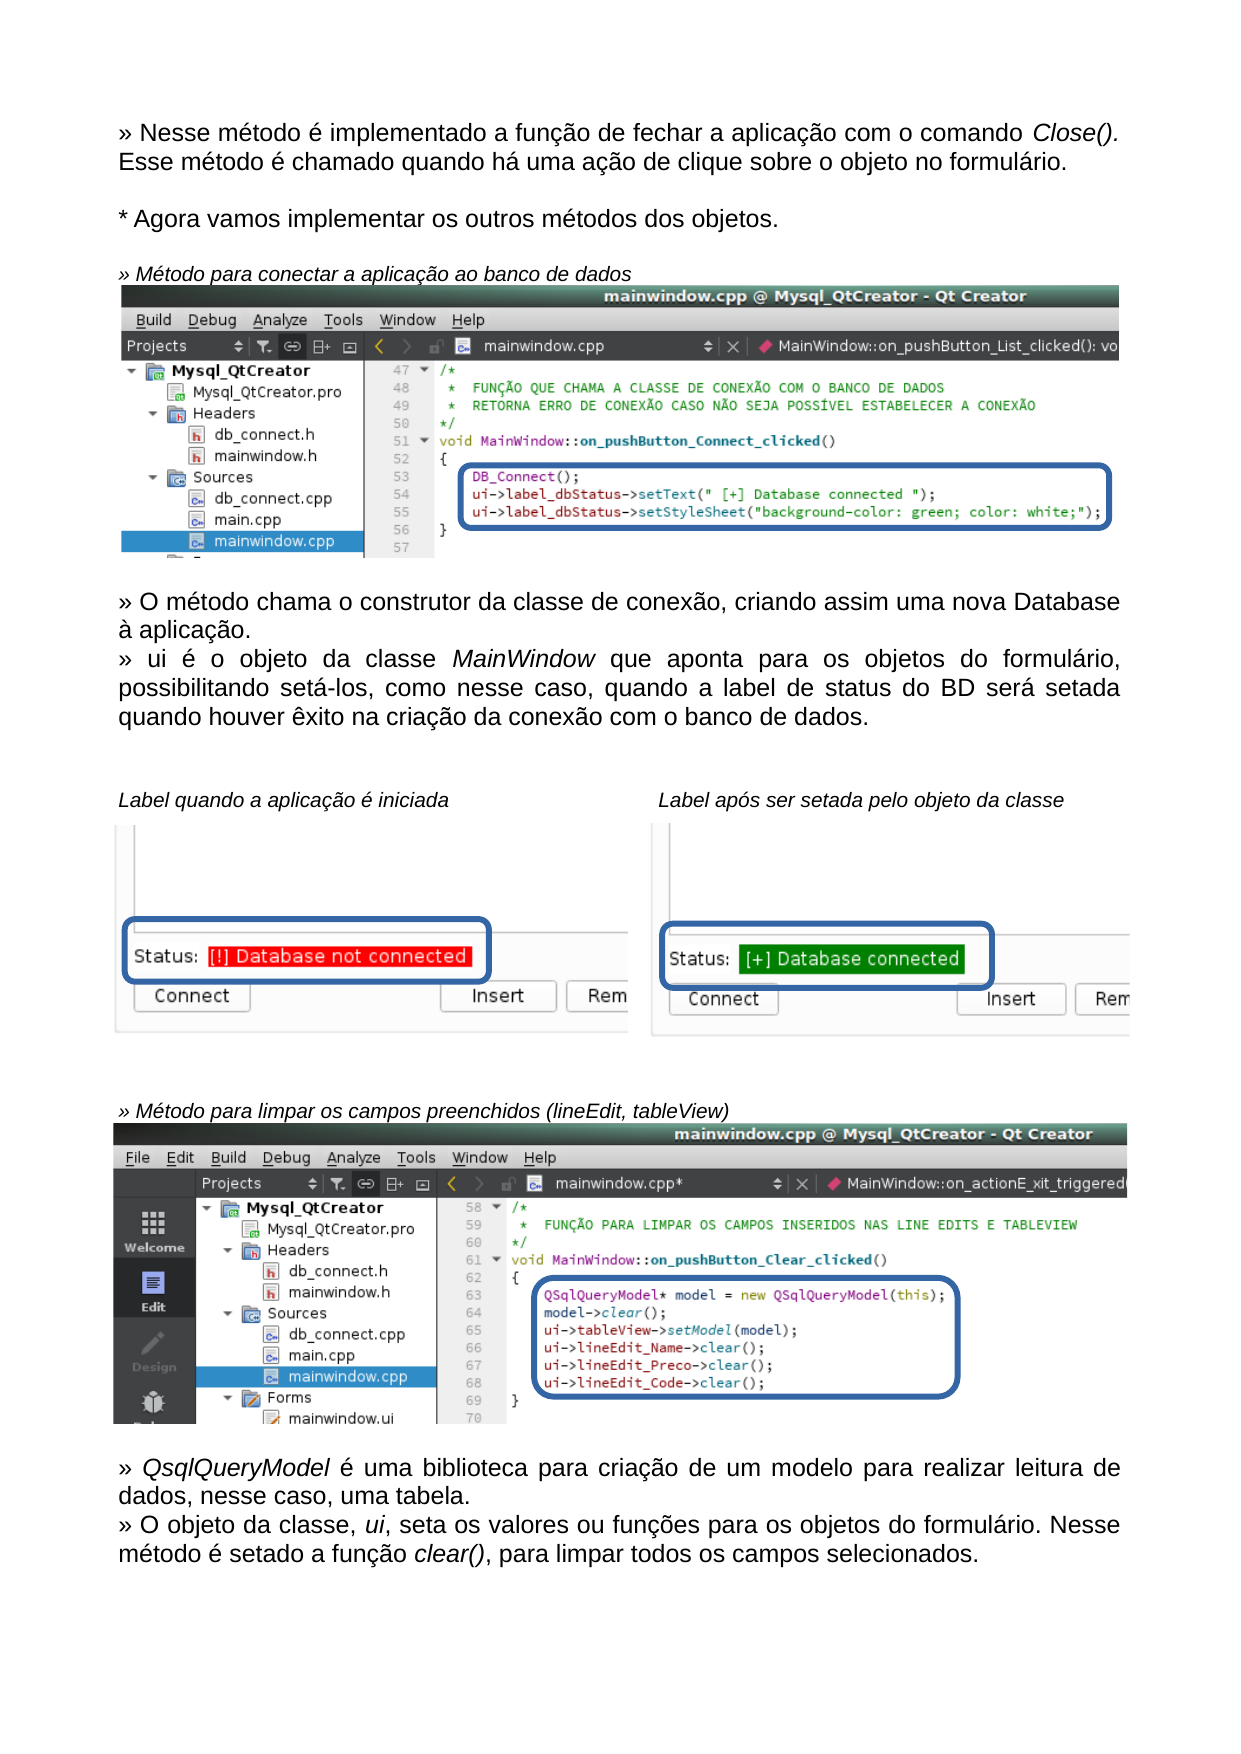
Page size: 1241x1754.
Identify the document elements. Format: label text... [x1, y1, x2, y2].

text » O método chama o construtor da classe de conexão, criando assim uma nova Database à aplicação. [118, 586, 1122, 644]
text » Nesse método é implementado a função de fechar a aplicação com o comando Close(). Esse método é chamado quando há uma ação de clique sobre o objeto no formulário. [118, 118, 1122, 176]
picture [128, 923, 469, 978]
text » ui é o objeto da classe MainWindow que aponta para os objetos do formulário, possibilitando setá-los, como nesse caso, quando a label de status do BD será setada quando houver êxito na criação da conexão com o banco de dados. [118, 644, 1122, 730]
text » Método para limpar os campos preenchidos (lineEdit, tableView) [118, 1099, 1122, 1123]
text Label quando a aplicação é iniciada Label após ser setada pelo objeto da classe [118, 788, 1122, 812]
text » O objeto da classe, ui, seta os valores ou funções para os objetos do formulário. Nesse método é setado a função clear(), para limpar todos os campos selecionados. [118, 1510, 1122, 1567]
text * Agora vamos implementar os outros métodos dos objetos. [118, 204, 1122, 233]
picture [666, 927, 982, 984]
text » QsqlQueryModel é uma biblioteca para criação de um modelo para realizar leitura de dados, nesse caso, uma tabela. [118, 1452, 1122, 1510]
picture [643, 823, 982, 1044]
text » Método para conectar a aplicação ao banco de dados [118, 262, 1122, 286]
picture [101, 825, 469, 1044]
